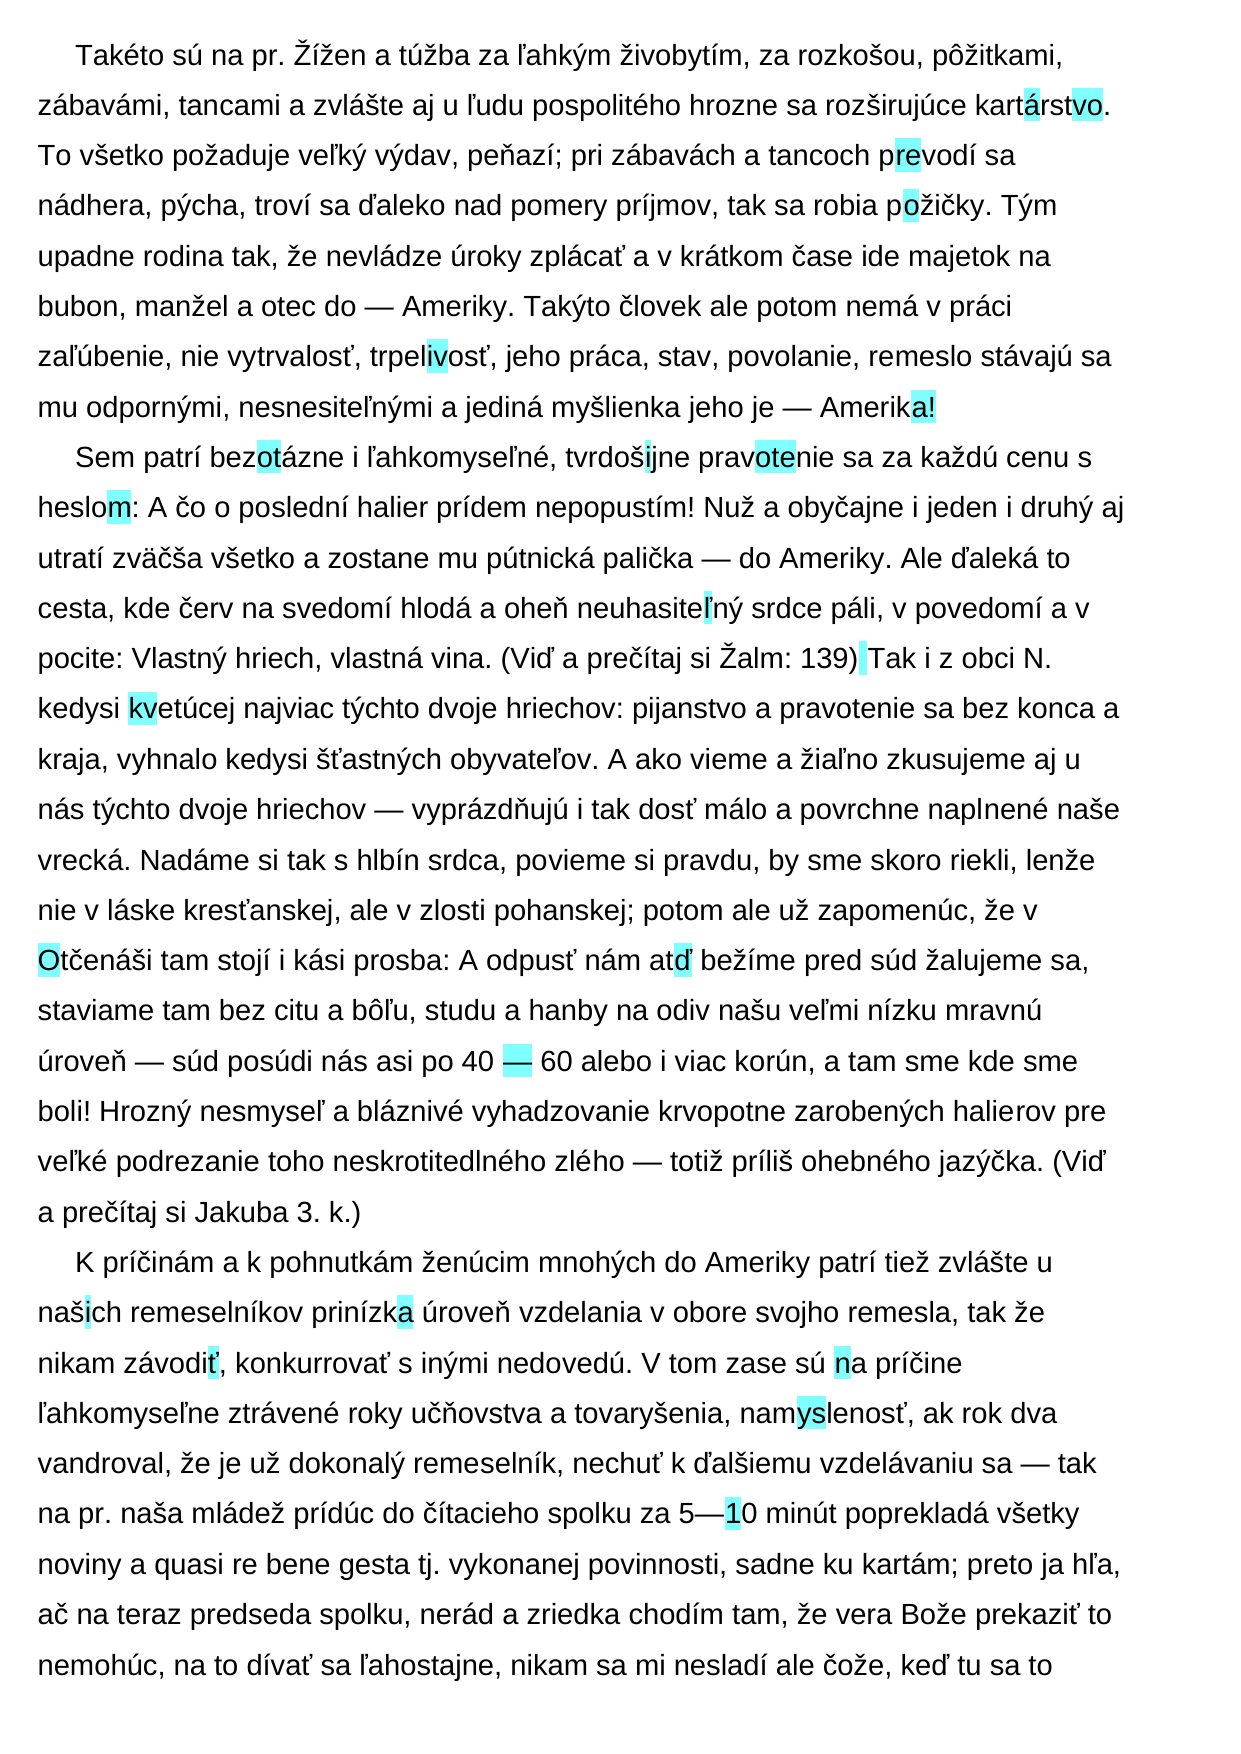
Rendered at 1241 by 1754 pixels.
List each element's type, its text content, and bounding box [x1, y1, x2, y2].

text K príčinám a k pohnutkám ženúcim mnohých do Ameriky patrí tiež zvlášte u našich remeselníkov prinízka úroveň vzdelania v obore svojho remesla, tak že nikam závodiť, konkurrovať s inými nedo­vedú. V tom zase sú na príčine ľahkomyseľne ztrávené roky učňovstva a tovaryšenia, namyslenosť, ak rok dva vandroval, že je už dokonalý reme­selník, nechuť k ďalšiemu vzdelávaniu sa — tak na pr. naša mládež prídúc do čítacieho spolku za 5—10 minút poprekladá všetky noviny a quasi re bene gesta tj. vykonanej povinnosti, sadne ku kartám; preto ja hľa, ač na teraz predseda spolku, nerád a zriedka chodím tam, že vera Bože prekaziť to nemohúc, na to dívať sa ľahostajne, nikam sa mi nesladí ale čože, keď tu sa to [37, 1245, 1130, 1681]
text Takéto sú na pr. Žížen a túžba za ľahkým živobytím, za rozkošou, pôžitkami, zábavámi, tan­cami a zvlášte aj u ľudu pospolitého hrozne sa roz­širujúce kartárstvo. To všetko požaduje veľký výdav, peňazí; pri zábavách a tancoch prevodí sa nádhera, pýcha, troví sa ďaleko nad pomery príjmov, tak sa robia požičky. Tým upadne rodina tak, že nevládze úroky zplácať a v krátkom čase ide majetok na bubon, manžel a otec do — Ameriky. Takýto človek ale potom nemá v práci zaľúbenie, nie vy­trvalosť, trpelivosť, jeho práca, stav, povolanie, re­meslo stávajú sa mu odpornými, nesnesiteľnými a jediná myšlienka jeho je — Amerika! [37, 37, 1130, 423]
text Sem patrí bezotázne i ľahkomyseľné, tvrdošijne pravotenie sa za každú cenu s heslom: A čo o po­slední halier prídem nepopustím! Nuž a obyčajne i jeden i druhý aj utratí zväčša všetko a zostane mu pútnická palička — do Ameriky. Ale ďaleká to cesta, kde červ na svedomí hlodá a oheň neuhasiteľný srdce páli, v povedomí a v pocite: Vlastný hriech, vlastná vina. (Viď a prečítaj si Žalm: 139) Tak i z obci N. kedysi kvetúcej najviac týchto dvoje hriechov: pijanstvo a pravotenie sa bez konca a kraja, vyhnalo kedysi šťastných obyvateľov. A ako vieme a žiaľno zkusujeme aj u nás týchto dvoje hriechov — vyprázdňujú i tak dosť málo a povrchne napl­nené naše vrecká. Nadáme si tak s hlbín srdca, po­vieme si pravdu, by sme skoro riekli, lenže nie v láske kresťanskej, ale v zlosti pohanskej; potom ale už zapomenúc, že v Otčenáši tam stojí i kási prosba: A odpusť nám atď bežíme pred súd ža­lujeme sa, staviame tam bez citu a bôľu, studu a hanby na odiv našu veľmi nízku mravnú úroveň — súd posúdi nás asi po 40 — 60 alebo i viac ko­rún, a tam sme kde sme boli! Hrozný nesmyseľ a bláznivé vyhadzovanie krvopotne zarobených halie­rov pre veľké podrezanie toho neskrotitedlného zlé­ho — totiž príliš ohebného jazýčka. (Viď a prečítaj si Jakuba 3. k.) [37, 440, 1130, 1228]
